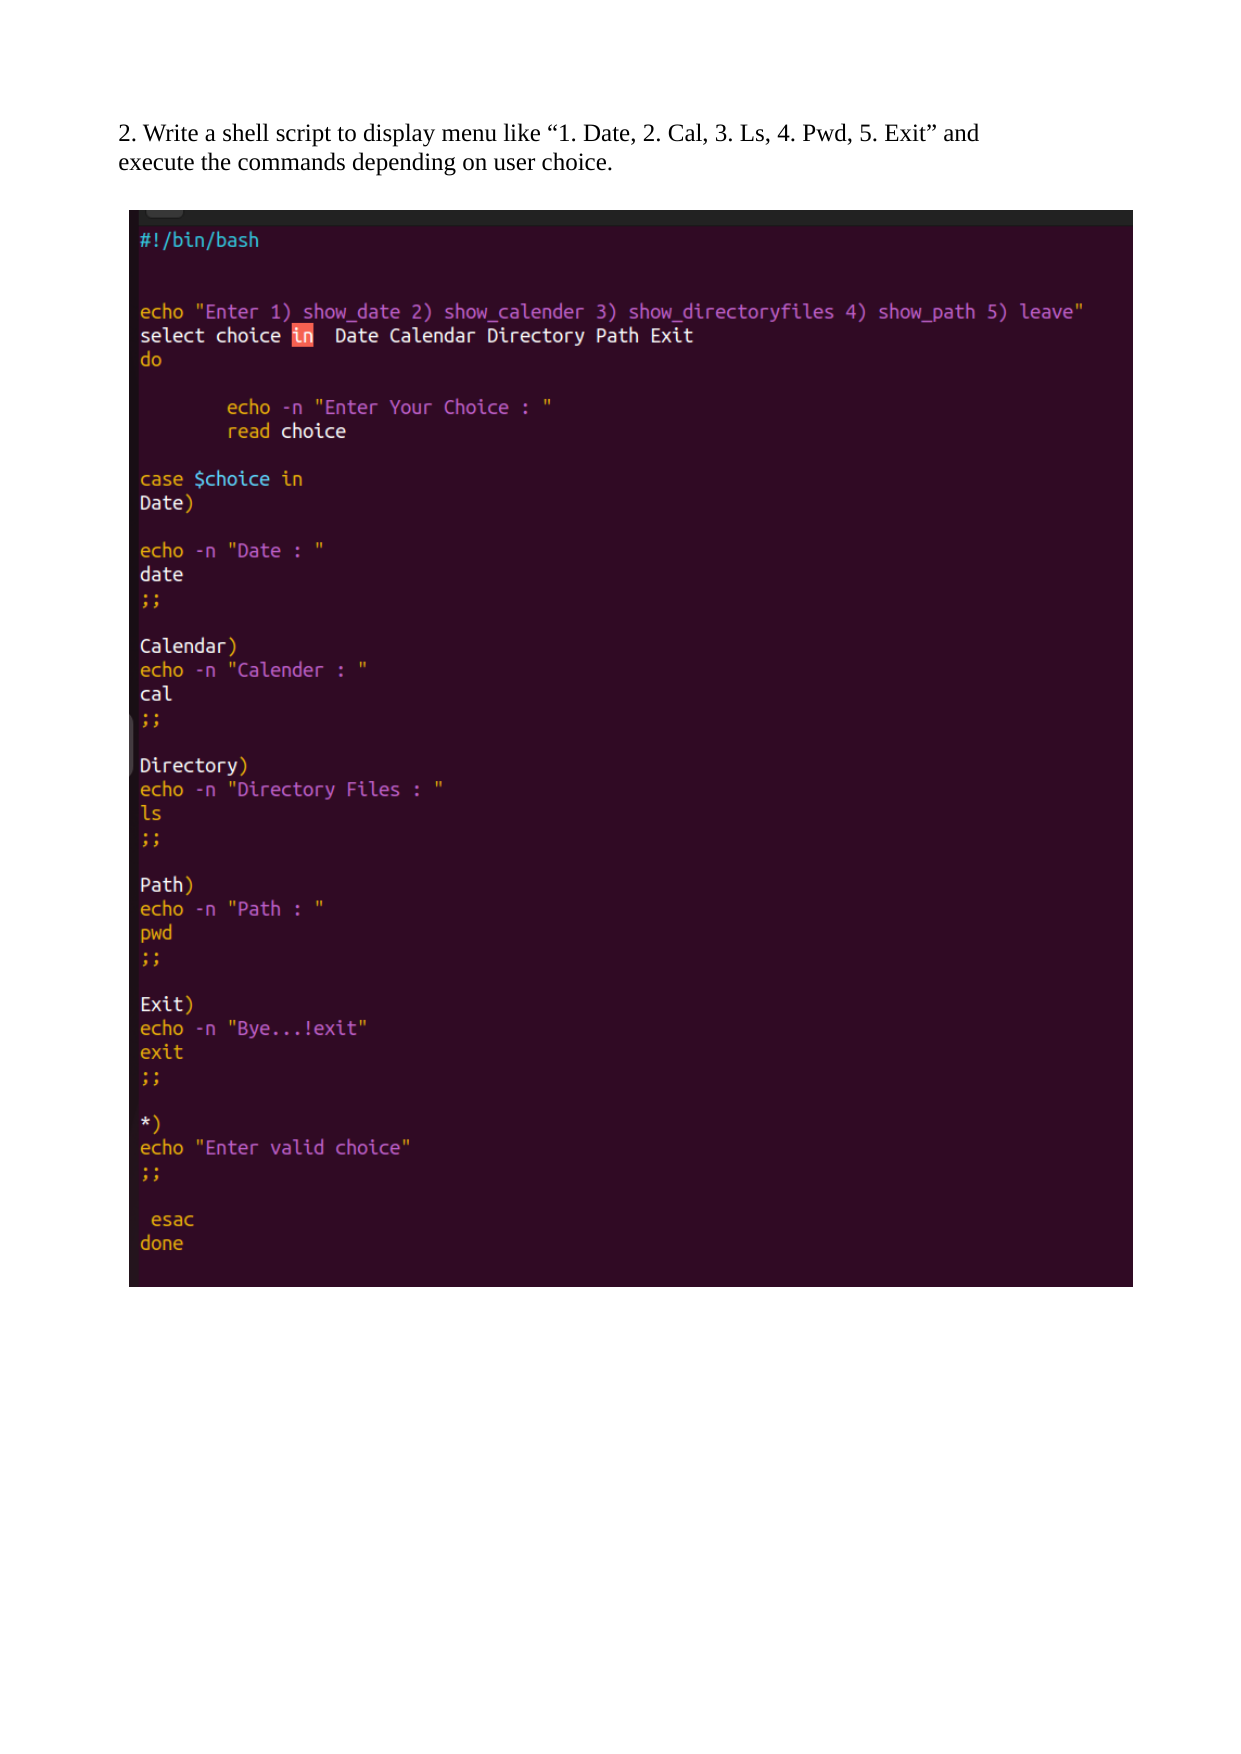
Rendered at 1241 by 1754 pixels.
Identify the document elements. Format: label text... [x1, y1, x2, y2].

picture [129, 210, 1133, 1287]
text execute the commands depending on user choice. [118, 147, 1122, 176]
text 2. Write a shell script to display menu like “1. Date, 2. Cal, 3. Ls, 4. Pwd, 5. Exit” and [118, 118, 1122, 147]
